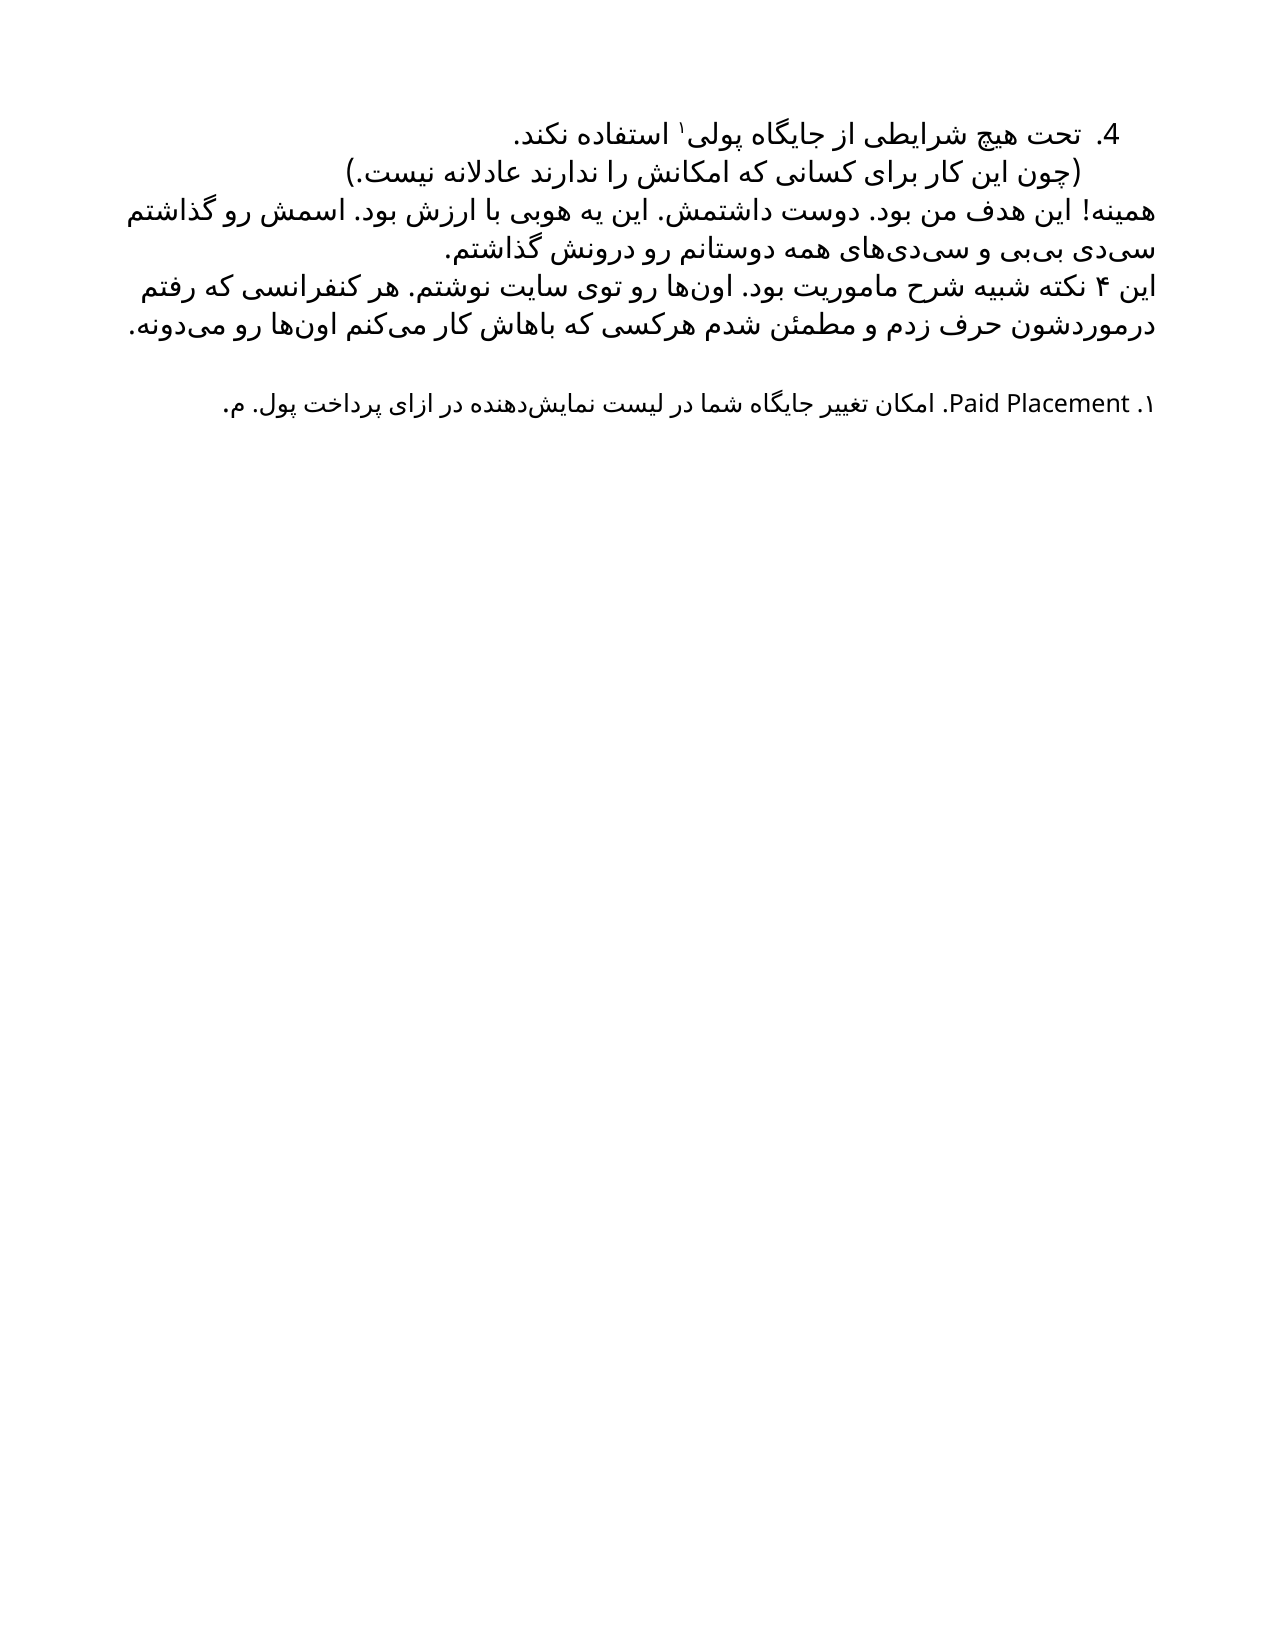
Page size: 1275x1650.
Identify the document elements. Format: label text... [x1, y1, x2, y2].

list تحت هیچ شرایطی از جایگاه پولی۱ استفاده نکند. (چون این کار برای کسانی که امکانش را ندارند عادلانه نیست.) [118, 118, 1119, 194]
text ۱. Paid Placement. امکان تغییر جایگاه شما در لیست نمایش‌دهنده در ازای پرداخت پول. م. [118, 386, 1157, 424]
text این ۴ نکته شبیه شرح ماموریت بود. اون‌ها رو توی سایت نوشتم. هر کنفرانسی که رفتم درموردشون حرف زدم و مطمئن شدم هرکسی که باهاش کار می‌کنم اون‌ها رو می‌دونه. [118, 270, 1157, 346]
text همینه! این هدف من بود. دوست داشتمش. این یه هوبی با ارزش بود. اسمش رو گذاشتم سی‌دی بی‌بی و سی‌دی‌های همه دوستانم رو درونش گذاشتم. [118, 194, 1157, 270]
